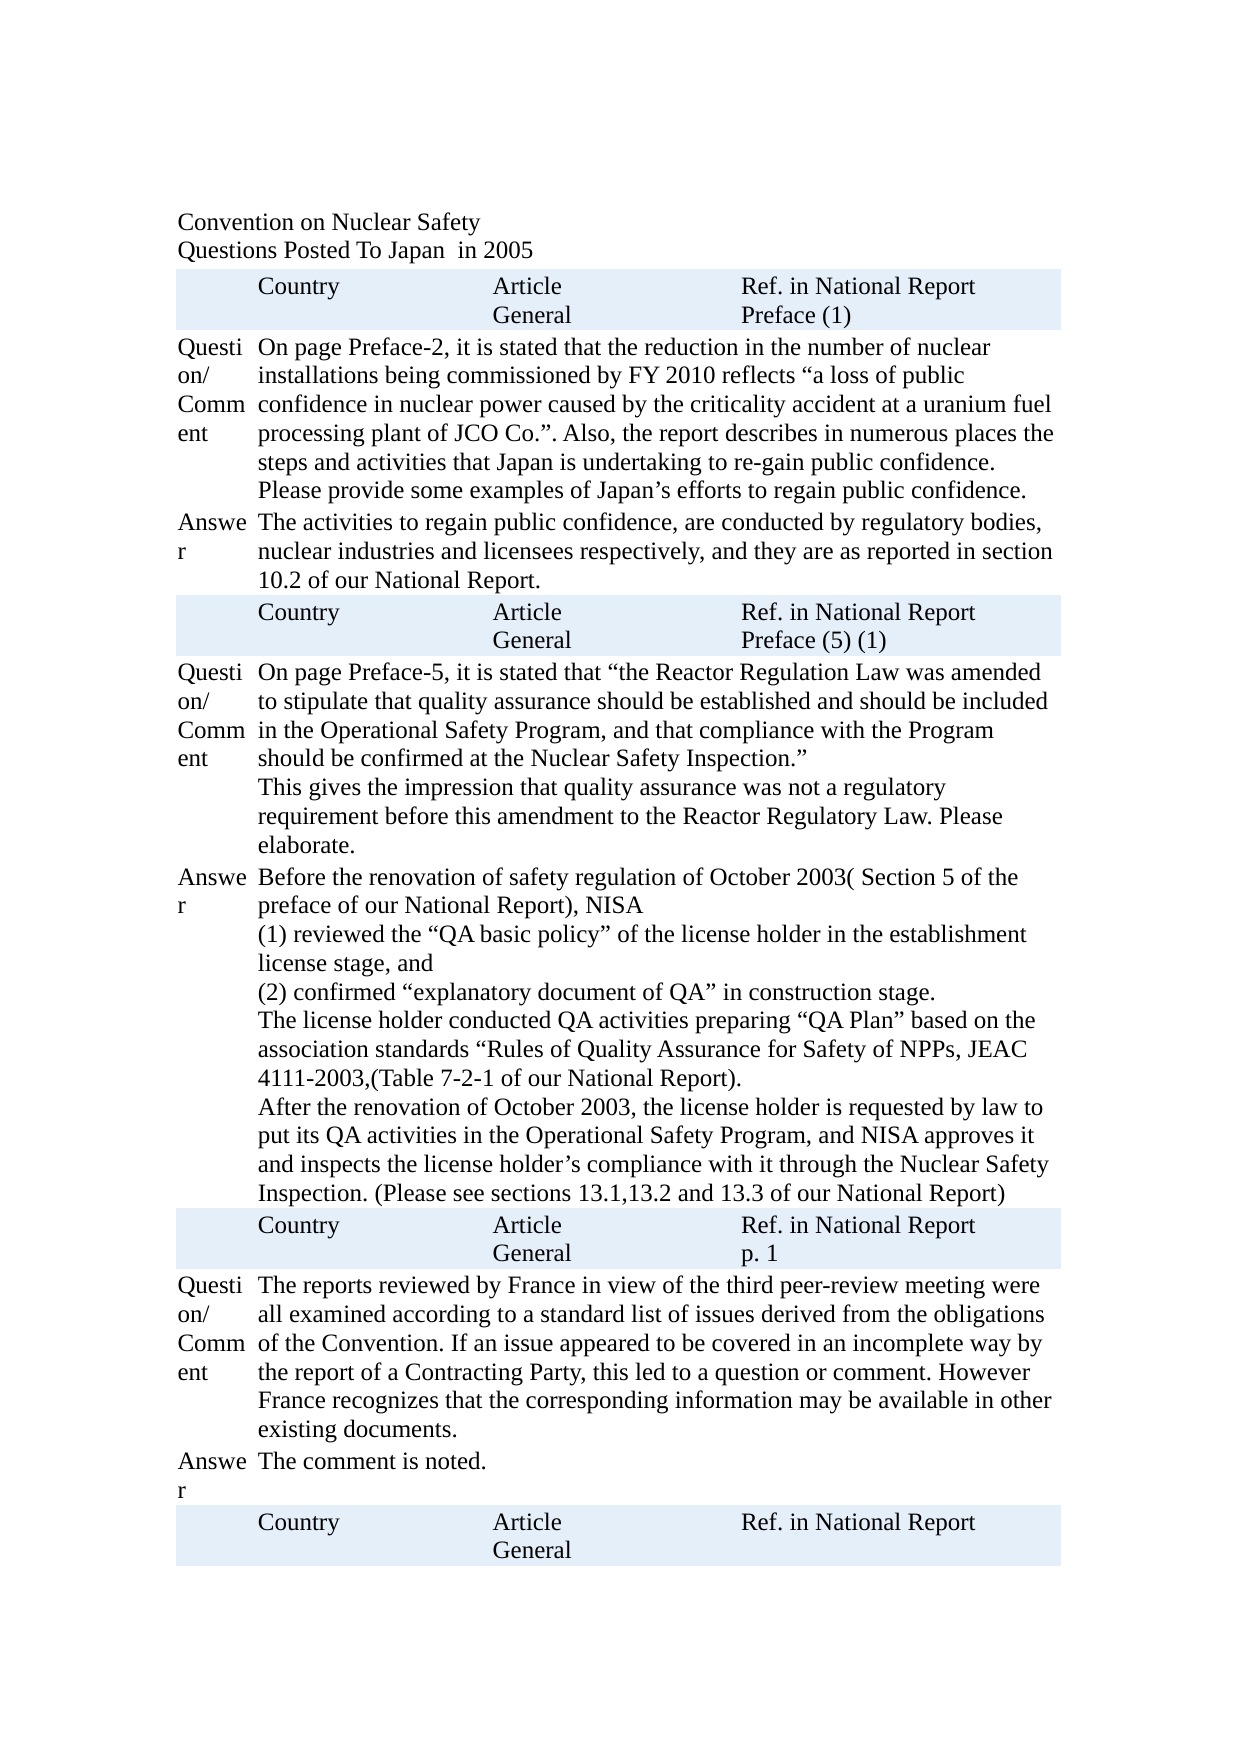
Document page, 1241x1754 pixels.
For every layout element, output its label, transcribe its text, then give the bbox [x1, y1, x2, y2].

table_header Ref. in National Report Preface (1) [739, 269, 1061, 330]
text Convention on Nuclear Safety Questions Posted To Japan in 2005 [177, 207, 1063, 264]
table_header Country [256, 269, 491, 330]
table_cell Answer [176, 1444, 256, 1505]
table_cell Article General [491, 1208, 739, 1269]
table_cell The activities to regain public confidence, are conducted by regulatory bodies, nuclear industries and licensees respectively, and they are as reported in section 10.2 of our National Report. [256, 506, 1061, 595]
table_cell Country [256, 1505, 491, 1566]
table_cell [176, 1505, 256, 1566]
table_cell Question/ Comment [176, 656, 256, 860]
table_cell Article General [491, 1505, 739, 1566]
table_cell [176, 595, 256, 656]
table_cell On page Preface-5, it is stated that “the Reactor Regulation Law was amended to stipulate that quality assurance should be established and should be included in the Operational Safety Program, and that compliance with the Program should be confirmed at the Nuclear Safety Inspection.” This gives the impression that quality assurance was not a regulatory requirement before this amendment to the Reactor Regulatory Law. Please elaborate. [256, 656, 1061, 860]
table_cell The comment is noted. [256, 1444, 1061, 1505]
table_cell Country [256, 595, 491, 656]
table_cell [176, 1208, 256, 1269]
table_cell Question/ Comment [176, 330, 256, 506]
table_cell On page Preface-2, it is stated that the reduction in the number of nuclear installations being commissioned by FY 2010 reflects “a loss of public confidence in nuclear power caused by the criticality accident at a uranium fuel processing plant of JCO Co.”. Also, the report describes in numerous places the steps and activities that Japan is undertaking to re-gain public confidence. Please provide some examples of Japan’s efforts to regain public confidence. [256, 330, 1061, 506]
table_cell Question/ Comment [176, 1269, 256, 1444]
table_cell Ref. in National Report [739, 1505, 1061, 1566]
table_cell Article General [491, 595, 739, 656]
table_cell Country [256, 1208, 491, 1269]
table_header [176, 269, 256, 330]
table_cell Answer [176, 506, 256, 595]
table_cell Answer [176, 860, 256, 1208]
table_header Article General [491, 269, 739, 330]
table_cell Ref. in National Report p. 1 [739, 1208, 1061, 1269]
table_cell Ref. in National Report Preface (5) (1) [739, 595, 1061, 656]
table_cell Before the renovation of safety regulation of October 2003( Section 5 of the preface of our National Report), NISA (1) reviewed the “QA basic policy” of the license holder in the establishment license stage, and (2) confirmed “explanatory document of QA” in construction stage. The license holder conducted QA activities preparing “QA Plan” based on the association standards “Rules of Quality Assurance for Safety of NPPs, JEAC 4111-2003,(Table 7-2-1 of our National Report). After the renovation of October 2003, the license holder is requested by law to put its QA activities in the Operational Safety Program, and NISA approves it and inspects the license holder’s compliance with it through the Nuclear Safety Inspection. (Please see sections 13.1,13.2 and 13.3 of our National Report) [256, 860, 1061, 1208]
table_cell The reports reviewed by France in view of the third peer-review meeting were all examined according to a standard list of issues derived from the obligations of the Convention. If an issue appeared to be covered in an incomplete way by the report of a Contracting Party, this led to a question or comment. However France recognizes that the corresponding information may be available in other existing documents. [256, 1269, 1061, 1444]
